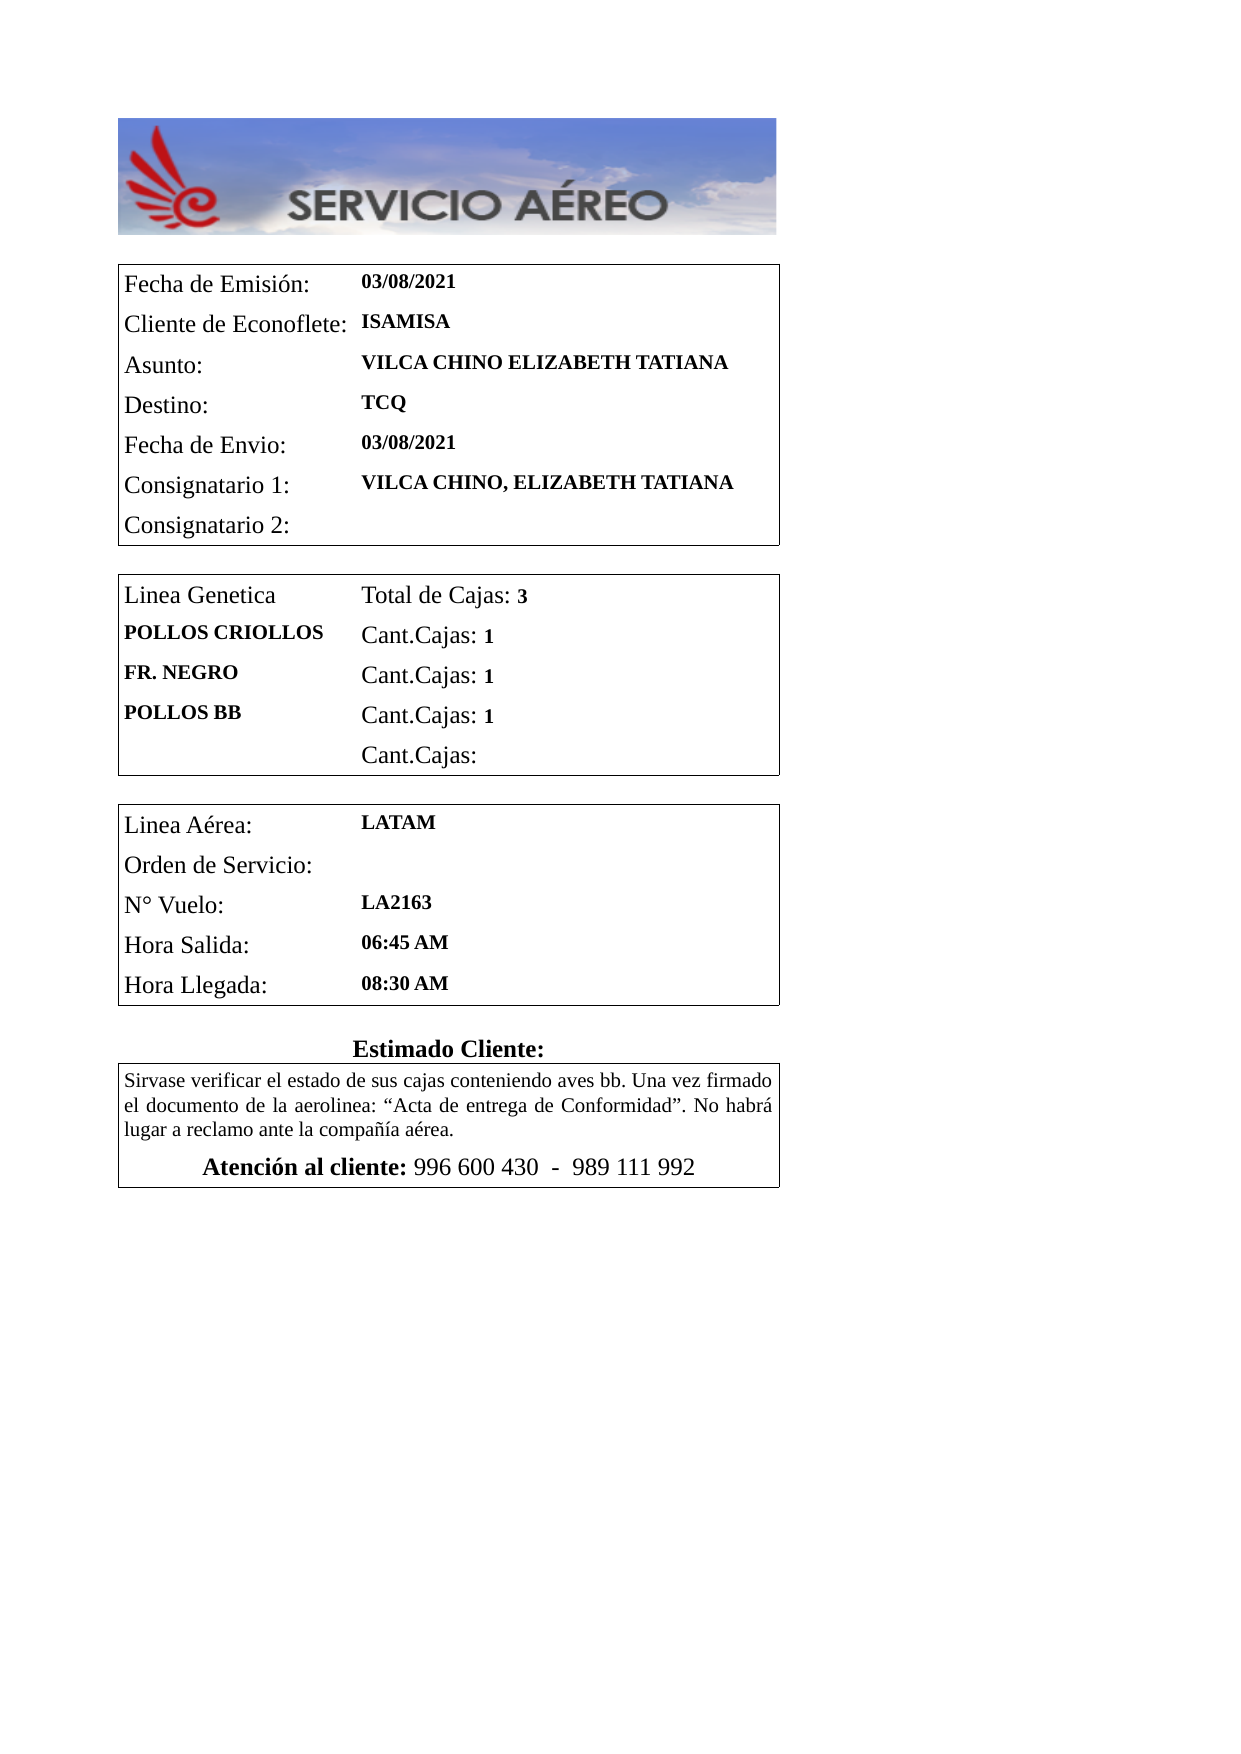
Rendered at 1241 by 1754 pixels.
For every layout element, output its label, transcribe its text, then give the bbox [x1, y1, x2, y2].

table_cell Cant.Cajas: 1 [356, 695, 779, 735]
table_cell Hora Llegada: [119, 965, 356, 1005]
table_cell Cliente de Econoflete: [119, 304, 356, 344]
table_cell Linea Aérea: [119, 805, 356, 844]
table_cell ISAMISA [356, 304, 779, 344]
table_cell N° Vuelo: [119, 884, 356, 924]
table_cell TCQ [356, 384, 779, 424]
table_header Fecha de Emisión: [119, 265, 356, 304]
table_cell Atención al cliente: 996 600 430 - 989 111 992 [119, 1146, 779, 1187]
table_cell Cant.Cajas: 1 [356, 614, 779, 654]
table_cell [356, 505, 779, 545]
table_cell 06:45 AM [356, 925, 779, 965]
table_cell 03/08/2021 [356, 424, 779, 464]
table_cell LA2163 [356, 884, 779, 924]
table_cell VILCA CHINO, ELIZABETH TATIANA [356, 465, 779, 505]
table_cell Consignatario 1: [119, 465, 356, 505]
table_cell Sirvase verificar el estado de sus cajas conteniendo aves bb. Una vez firmado el documento de la aerolinea: “Acta de entrega de Conformidad”. No habrá lugar a reclamo ante la compañía aérea. [119, 1064, 779, 1146]
table_cell [119, 735, 356, 775]
table_cell VILCA CHINO ELIZABETH TATIANA [356, 344, 779, 384]
table_cell Estimado Cliente: [118, 1006, 779, 1063]
table_cell 08:30 AM [356, 965, 779, 1005]
table_cell Total de Cajas: 3 [356, 575, 779, 614]
table_cell Consignatario 2: [119, 505, 356, 545]
table_cell [118, 776, 356, 804]
table_header 03/08/2021 [356, 265, 779, 304]
table_cell Linea Genetica [119, 575, 356, 614]
table_cell [356, 546, 779, 574]
table_cell [118, 546, 356, 574]
table_cell Cant.Cajas: 1 [356, 654, 779, 694]
table_cell FR. NEGRO [119, 654, 356, 694]
table_cell [356, 844, 779, 884]
table_cell Asunto: [119, 344, 356, 384]
table_cell Destino: [119, 384, 356, 424]
table_cell POLLOS BB [119, 695, 356, 735]
table_cell [356, 776, 779, 804]
table_cell POLLOS CRIOLLOS [119, 614, 356, 654]
table_cell Orden de Servicio: [119, 844, 356, 884]
table_cell Fecha de Envio: [119, 424, 356, 464]
table_cell Cant.Cajas: [356, 735, 779, 775]
picture [118, 118, 777, 235]
table_cell Hora Salida: [119, 925, 356, 965]
table_cell LATAM [356, 805, 779, 844]
